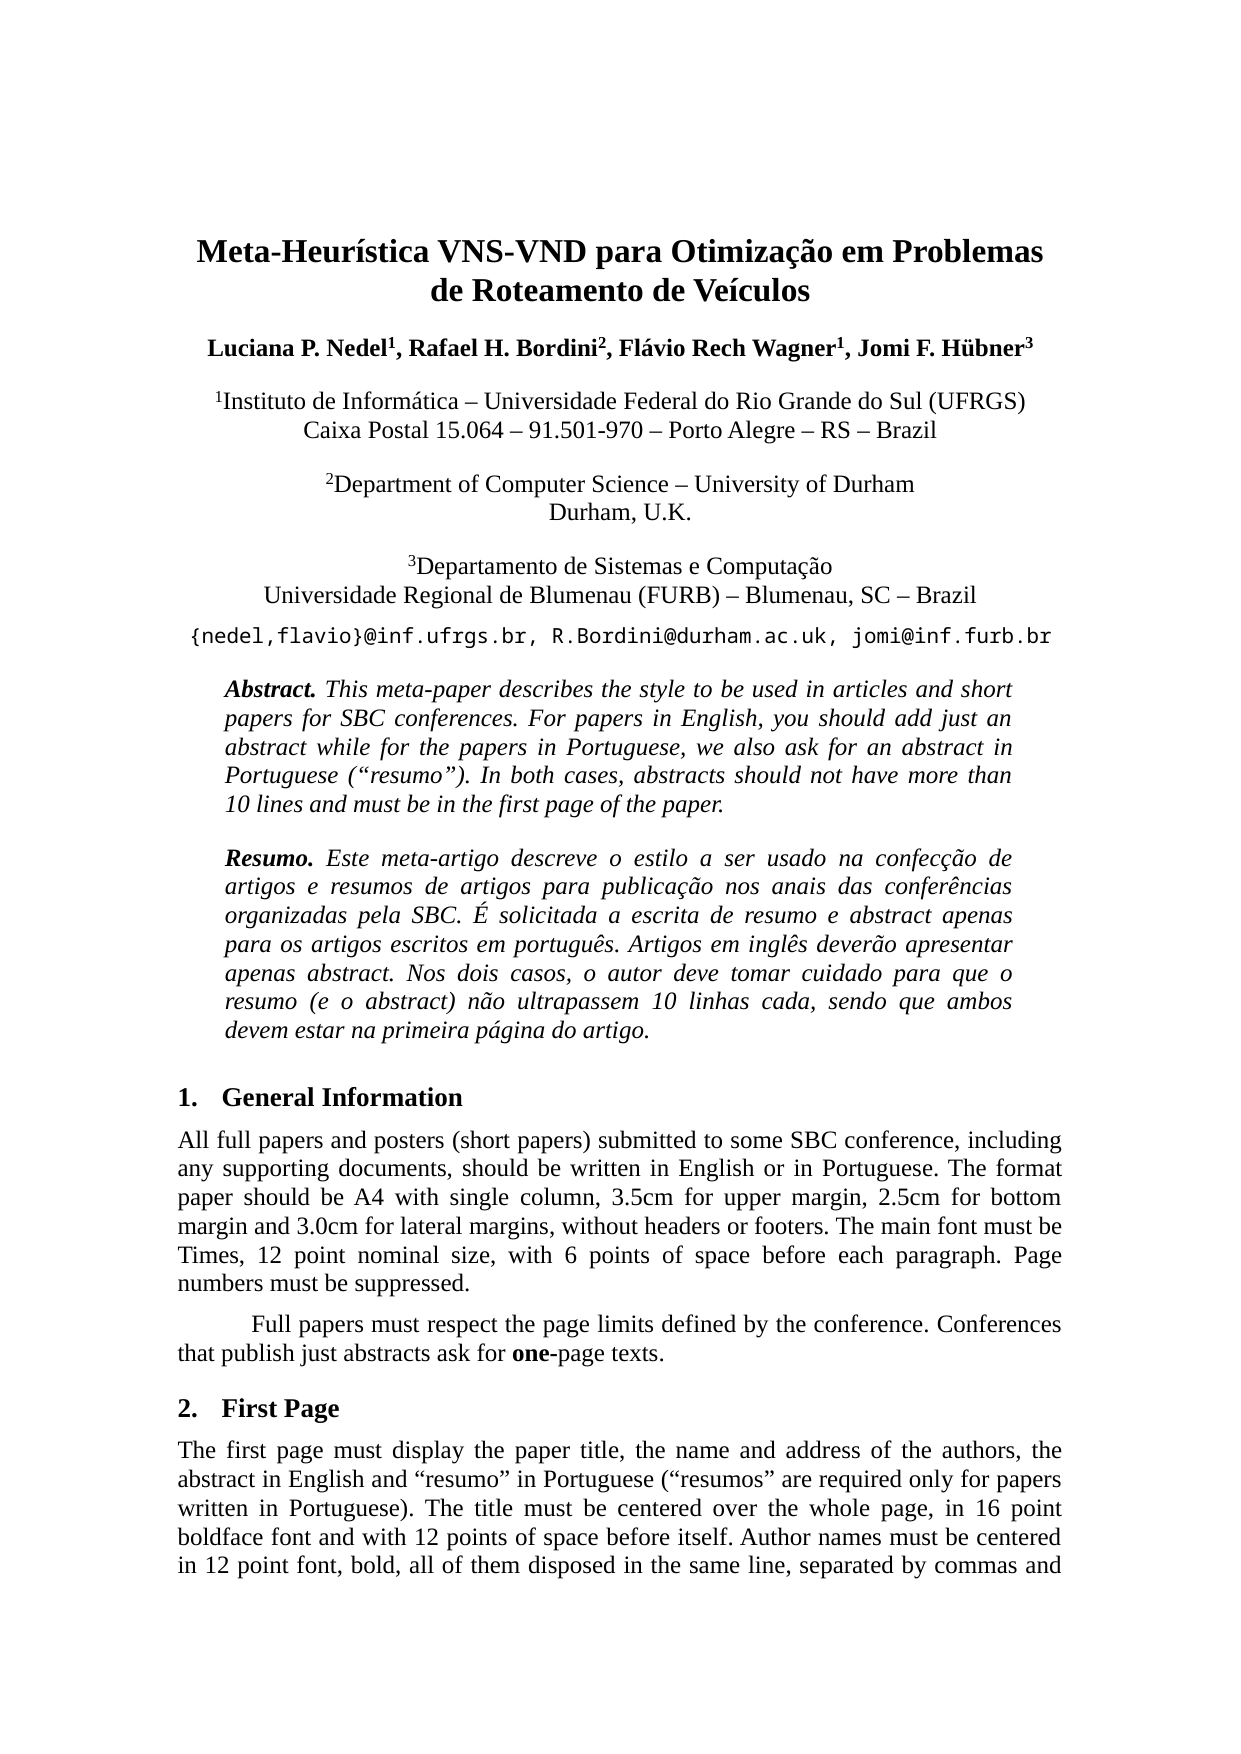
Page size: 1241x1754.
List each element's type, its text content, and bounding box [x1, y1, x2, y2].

text Universidade Regional de Blumenau (FURB) – Blumenau, SC – Brazil [177, 580, 1063, 608]
text All full papers and posters (short papers) submitted to some SBC conference, including any supporting documents, should be written in English or in Portuguese. The format paper should be A4 with single column, 3.5cm for upper margin, 2.5cm for bottom margin and 3.0cm for lateral margins, without headers or footers. The main font must be Times, 12 point nominal size, with 6 points of space before each paragraph. Page numbers must be suppressed. [177, 1125, 1063, 1297]
text Luciana P. Nedel1, Rafael H. Bordini2, Flávio Rech Wagner1, Jomi F. Hübner3 [177, 333, 1063, 362]
text Caixa Postal 15.064 – 91.501-970 – Porto Alegre – RS – Brazil [177, 415, 1063, 444]
text 1Instituto de Informática – Universidade Federal do Rio Grande do Sul (UFRGS) [177, 386, 1063, 415]
title General Information [177, 1081, 1063, 1112]
text {nedel,flavio}@inf.ufrgs.br, R.Bordini@durham.ac.uk, jomi@inf.furb.br [177, 621, 1063, 649]
title First Page [177, 1392, 1063, 1423]
text Abstract. This meta-paper describes the style to be used in articles and short papers for SBC conferences. For papers in English, you should add just an abstract while for the papers in Portuguese, we also ask for an abstract in Portuguese (“resumo”). In both cases, abstracts should not have more than 10 lines and must be in the first page of the paper. [224, 674, 1016, 818]
text Resumo. Este meta-artigo descreve o estilo a ser usado na confecção de artigos e resumos de artigos para publicação nos anais das conferências organizadas pela SBC. É solicitada a escrita de resumo e abstract apenas para os artigos escritos em português. Artigos em inglês deverão apresentar apenas abstract. Nos dois casos, o autor deve tomar cuidado para que o resumo (e o abstract) não ultrapassem 10 linhas cada, sendo que ambos devem estar na primeira página do artigo. [224, 843, 1016, 1044]
text Durham, U.K. [177, 497, 1063, 526]
text Full papers must respect the page limits defined by the conference. Conferences that publish just abstracts ask for one-page texts. [177, 1309, 1063, 1367]
title Meta-Heurística VNS-VND para Otimização em Problemas de Roteamento de Veículos [177, 231, 1063, 308]
text 3Departamento de Sistemas e Computação [177, 551, 1063, 580]
text 2Department of Computer Science – University of Durham [177, 469, 1063, 497]
text The first page must display the paper title, the name and address of the authors, the abstract in English and “resumo” in Portuguese (“resumos” are required only for papers written in Portuguese). The title must be centered over the whole page, in 16 point boldface font and with 12 points of space before itself. Author names must be centered in 12 point font, bold, all of them disposed in the same line, separated by commas and [177, 1435, 1063, 1579]
